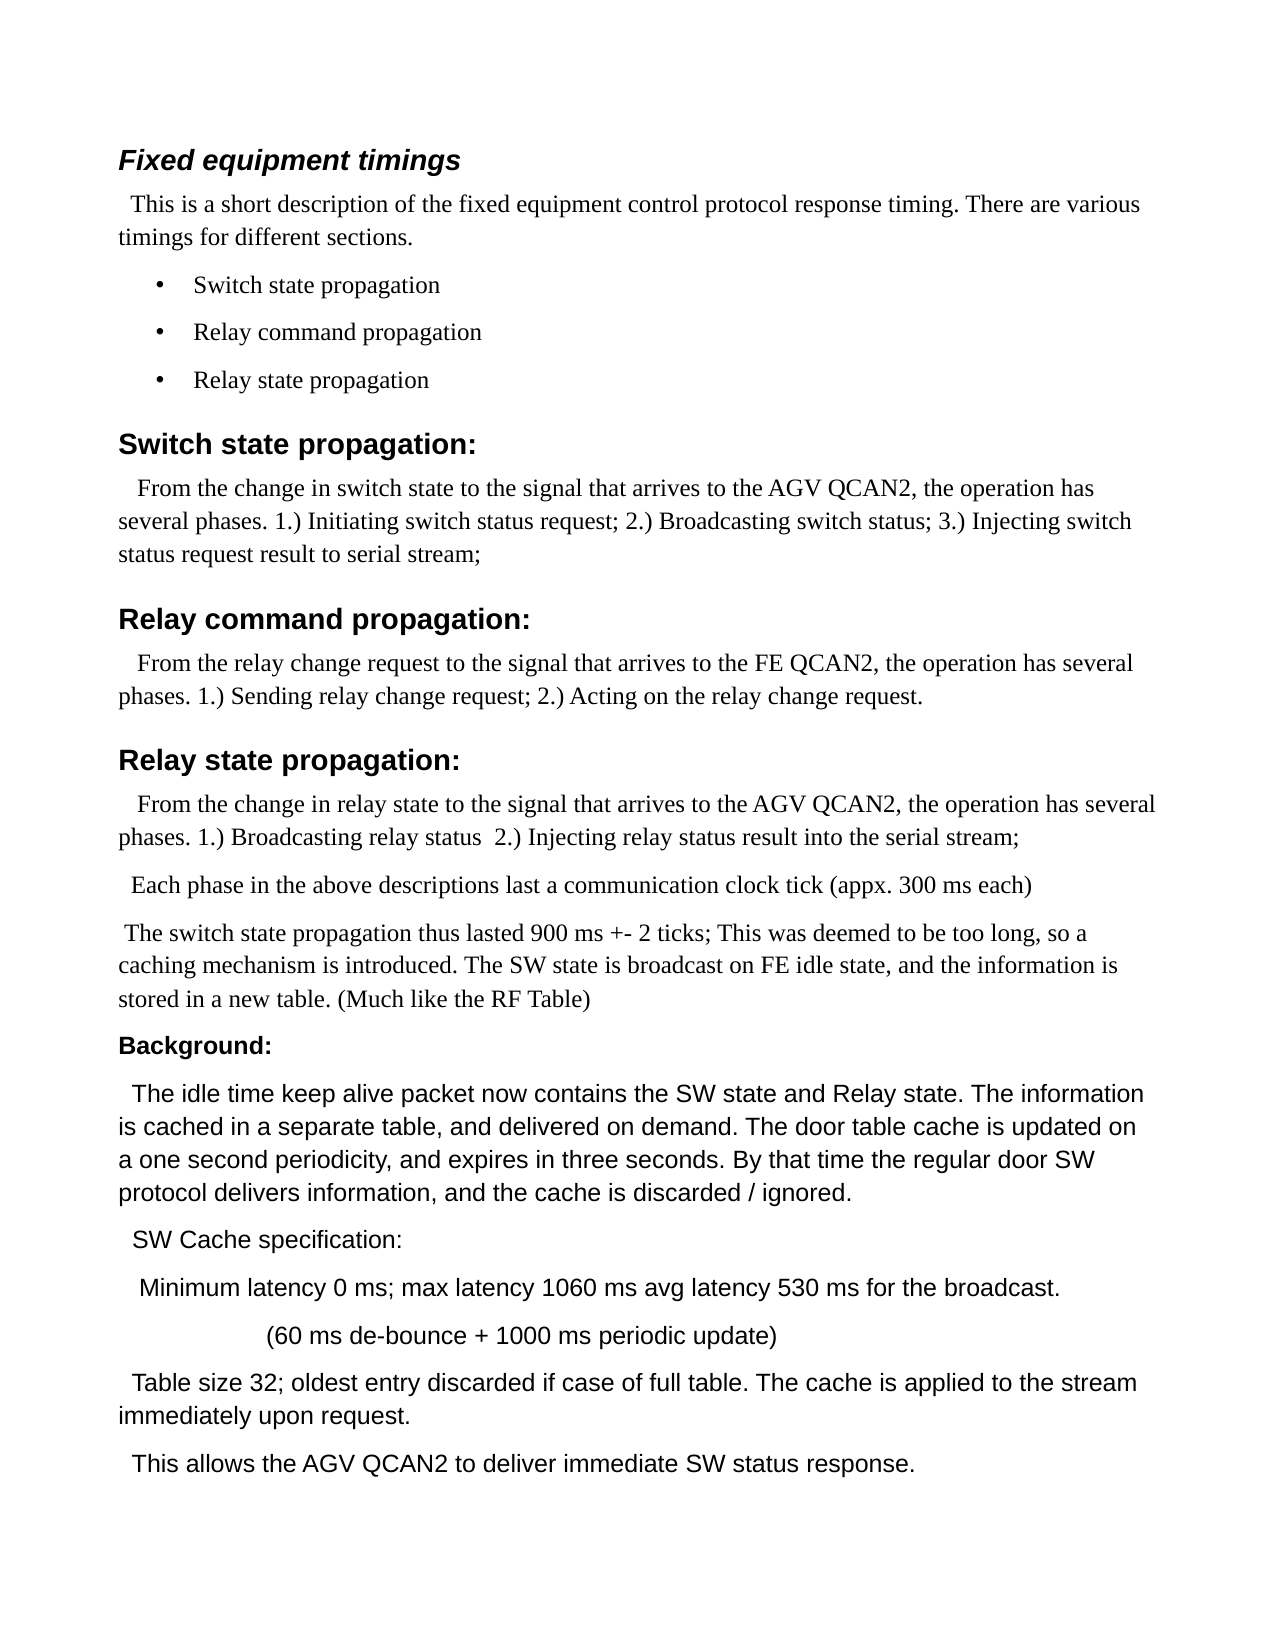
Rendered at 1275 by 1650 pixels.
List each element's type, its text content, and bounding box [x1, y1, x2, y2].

text This allows the AGV QCAN2 to deliver immediate SW status response. [118, 1449, 1157, 1478]
list Switch state propagation [156, 270, 1157, 298]
subtitle Fixed equipment timings [118, 143, 1157, 177]
text The switch state propagation thus lasted 900 ms +- 2 ticks; This was deemed to be too long, so a caching mechanism is introduced. The SW state is broadcast on FE idle state, and the information is stored in a new table. (Much like the RF Table) [118, 918, 1157, 1012]
text The idle time keep alive packet now contains the SW state and Relay state. The information is cached in a separate table, and delivered on demand. The door table cache is updated on a one second periodicity, and expires in three seconds. By that time the regular door SW protocol delivers information, and the cache is discarded / ignored. [118, 1079, 1157, 1207]
list Relay state propagation [156, 365, 1157, 394]
text Background: [118, 1031, 1157, 1060]
list Relay command propagation [156, 317, 1157, 346]
text Table size 32; oldest entry discarded if case of full table. The cache is applied to the stream immediately upon request. [118, 1368, 1157, 1430]
text From the change in relay state to the signal that arrives to the AGV QCAN2, the operation has several phases. 1.) Broadcasting relay status 2.) Injecting relay status result into the serial stream; [118, 789, 1157, 851]
subtitle Relay state propagation: [118, 743, 1157, 777]
subtitle Switch state propagation: [118, 427, 1157, 461]
text This is a short description of the fixed equipment control protocol response timing. There are various timings for different sections. [118, 189, 1157, 251]
text From the relay change request to the signal that arrives to the FE QCAN2, the operation has several phases. 1.) Sending relay change request; 2.) Acting on the relay change request. [118, 648, 1157, 710]
text Each phase in the above descriptions last a communication clock tick (appx. 300 ms each) [118, 870, 1157, 899]
text From the change in switch state to the signal that arrives to the AGV QCAN2, the operation has several phases. 1.) Initiating switch status request; 2.) Broadcasting switch status; 3.) Injecting switch status request result to serial stream; [118, 473, 1157, 568]
subtitle Relay command propagation: [118, 602, 1157, 635]
text (60 ms de-bounce + 1000 ms periodic update) [118, 1321, 1157, 1349]
text SW Cache specification: [118, 1226, 1157, 1254]
text Minimum latency 0 ms; max latency 1060 ms avg latency 530 ms for the broadcast. [118, 1273, 1157, 1302]
